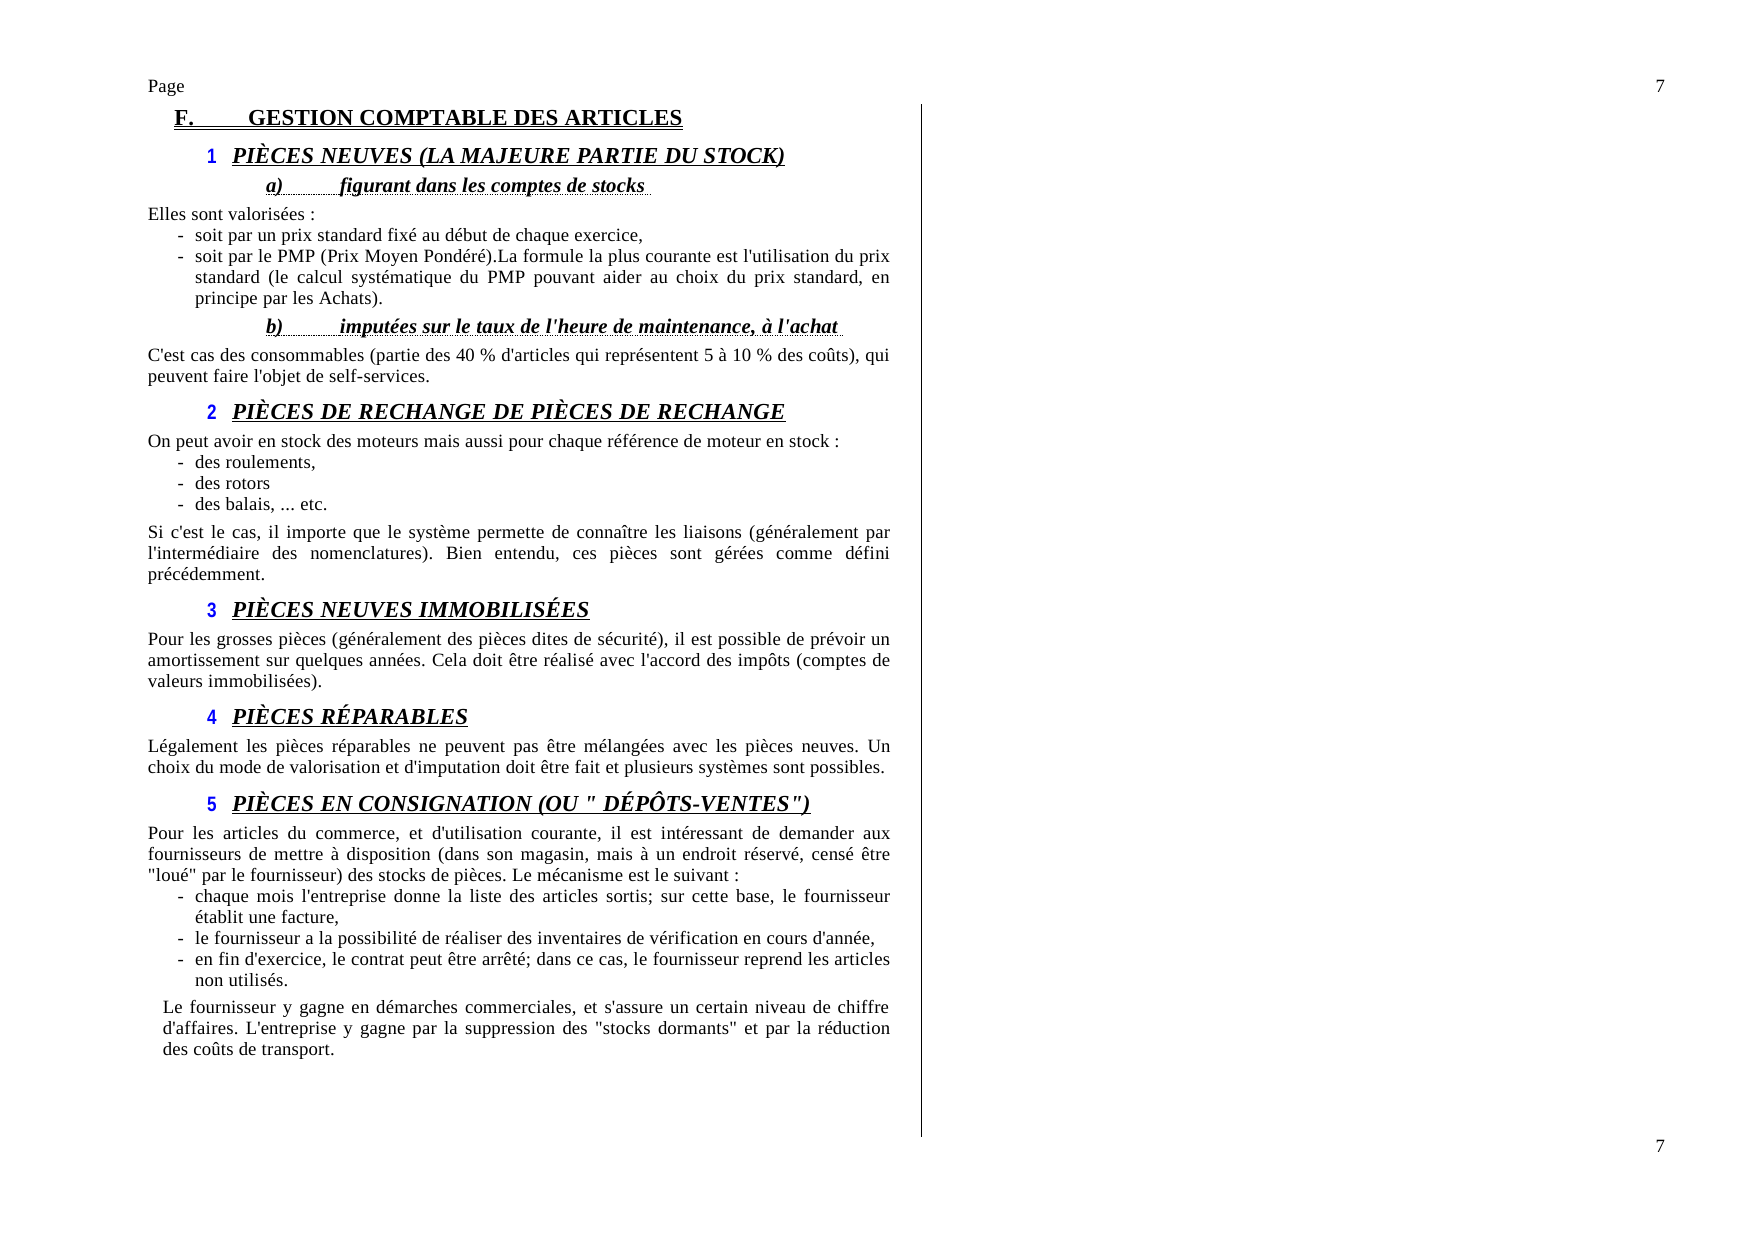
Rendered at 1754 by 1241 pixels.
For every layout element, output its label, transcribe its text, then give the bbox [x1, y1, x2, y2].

text Pour les grosses pièces (généralement des pièces dites de sécurité), il est possible de prévoir un amortissement sur quelques années. Cela doit être réalisé avec l'accord des impôts (comptes de valeurs immobilisées). [148, 628, 892, 692]
text On peut avoir en stock des moteurs mais aussi pour chaque référence de moteur en stock : [148, 431, 892, 452]
text Si c'est le cas, il importe que le système permette de connaître les liaisons (généralement par l'intermédiaire des nomenclatures). Bien entendu, ces pièces sont gérées comme défini précédemment. [148, 521, 892, 584]
text Elles sont valorisées : [148, 203, 892, 224]
subtitle Pièces réparables [207, 704, 892, 729]
subtitle figurant dans les comptes de stocks [266, 174, 892, 197]
text - des roulements, [177, 452, 892, 473]
text Le fournisseur y gagne en démarches commerciales, et s'assure un certain niveau de chiffre d'affaires. L'entreprise y gagne par la suppression des "stocks dormants" et par la réduction des coûts de transport. [163, 997, 892, 1060]
subtitle Pièces neuves immobilisées [207, 597, 892, 622]
subtitle Pièces de rechange de pièces de rechange [207, 399, 892, 424]
subtitle GESTION COMPTABLE DES ARTICLES [174, 104, 892, 130]
text - des balais, ... etc. [177, 494, 892, 515]
text - le fournisseur a la possibilité de réaliser des inventaires de vérification en cours d'année, [177, 927, 892, 948]
text Pour les articles du commerce, et d'utilisation courante, il est intéressant de demander aux fournisseurs de mettre à disposition (dans son magasin, mais à un endroit réservé, censé être "loué" par le fournisseur) des stocks de pièces. Le mécanisme est le suivant : [148, 822, 892, 885]
text - chaque mois l'entreprise donne la liste des articles sortis; sur cette base, le fournisseur établit une facture, [177, 885, 892, 927]
subtitle Pièces neuves (la majeure partie du stock) [207, 142, 892, 168]
subtitle imputées sur le taux de l'heure de maintenance, à l'achat [266, 315, 892, 338]
text - des rotors [177, 473, 892, 494]
text - en fin d'exercice, le contrat peut être arrêté; dans ce cas, le fournisseur reprend les articles non utilisés. [177, 948, 892, 991]
text C'est cas des consommables (partie des 40 % d'articles qui représentent 5 à 10 % des coûts), qui peuvent faire l'objet de self-services. [148, 344, 892, 386]
text Légalement les pièces réparables ne peuvent pas être mélangées avec les pièces neuves. Un choix du mode de valorisation et d'imputation doit être fait et plusieurs systèmes sont possibles. [148, 736, 892, 778]
subtitle Pièces en consignation (ou " dépôts-ventes") [207, 790, 892, 816]
text - soit par le PMP (Prix Moyen Pondéré).La formule la plus courante est l'utilisation du prix standard (le calcul systématique du PMP pouvant aider au choix du prix standard, en principe par les Achats). [177, 246, 892, 309]
text - soit par un prix standard fixé au début de chaque exercice, [177, 224, 892, 246]
